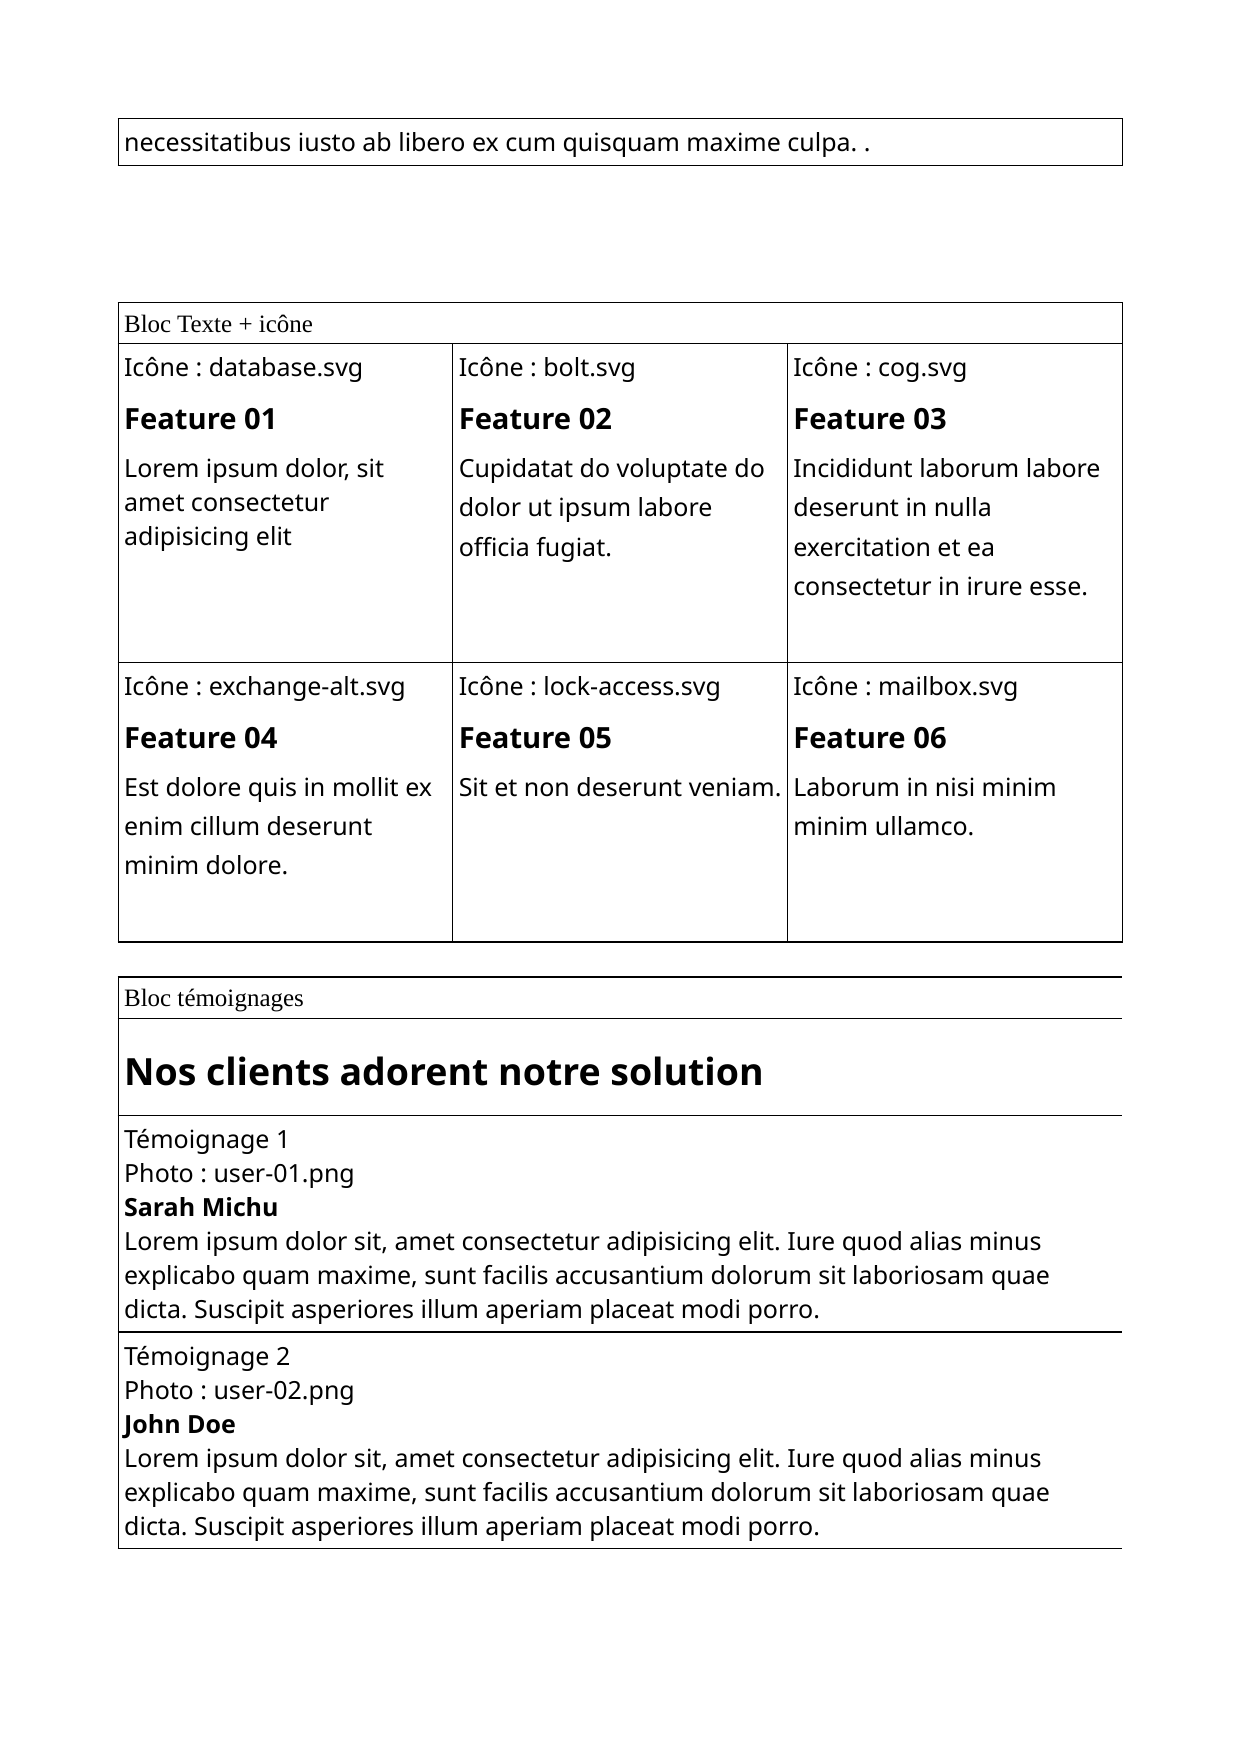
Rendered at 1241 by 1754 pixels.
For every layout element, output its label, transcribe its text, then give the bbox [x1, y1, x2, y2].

table_cell Icône : mailbox.svg Feature 06 Laborum in nisi minim minim ullamco. [788, 663, 1122, 941]
table_cell necessitatibus iusto ab libero ex cum quisquam maxime culpa. . [119, 119, 1122, 165]
table_cell Icône : cog.svg Feature 03 Incididunt laborum labore deserunt in nulla exercitation et ea consectetur in irure esse. [788, 344, 1122, 662]
table_header Bloc Texte + icône [119, 303, 1122, 343]
table_cell Nos clients adorent notre solution [119, 1019, 1122, 1114]
table_cell Icône : bolt.svg Feature 02 Cupidatat do voluptate do dolor ut ipsum labore officia fugiat. [453, 344, 787, 662]
table_cell Icône : exchange-alt.svg Feature 04 Est dolore quis in mollit ex enim cillum deserunt minim dolore. [119, 663, 452, 941]
table_cell Icône : database.svg Feature 01 Lorem ipsum dolor, sit amet consectetur adipisicing elit [119, 344, 452, 662]
table_cell Icône : lock-access.svg Feature 05 Sit et non deserunt veniam. [453, 663, 787, 941]
table_cell Témoignage 1 Photo : user-01.png Sarah Michu Lorem ipsum dolor sit, amet consectetur adipisicing elit. Iure quod alias minus explicabo quam maxime, sunt facilis accusantium dolorum sit laboriosam quae dicta. Suscipit asperiores illum aperiam placeat modi porro. [119, 1116, 1122, 1331]
table_header Bloc témoignages [119, 978, 1122, 1018]
table_cell Témoignage 2 Photo : user-02.png John Doe Lorem ipsum dolor sit, amet consectetur adipisicing elit. Iure quod alias minus explicabo quam maxime, sunt facilis accusantium dolorum sit laboriosam quae dicta. Suscipit asperiores illum aperiam placeat modi porro. [119, 1333, 1122, 1548]
